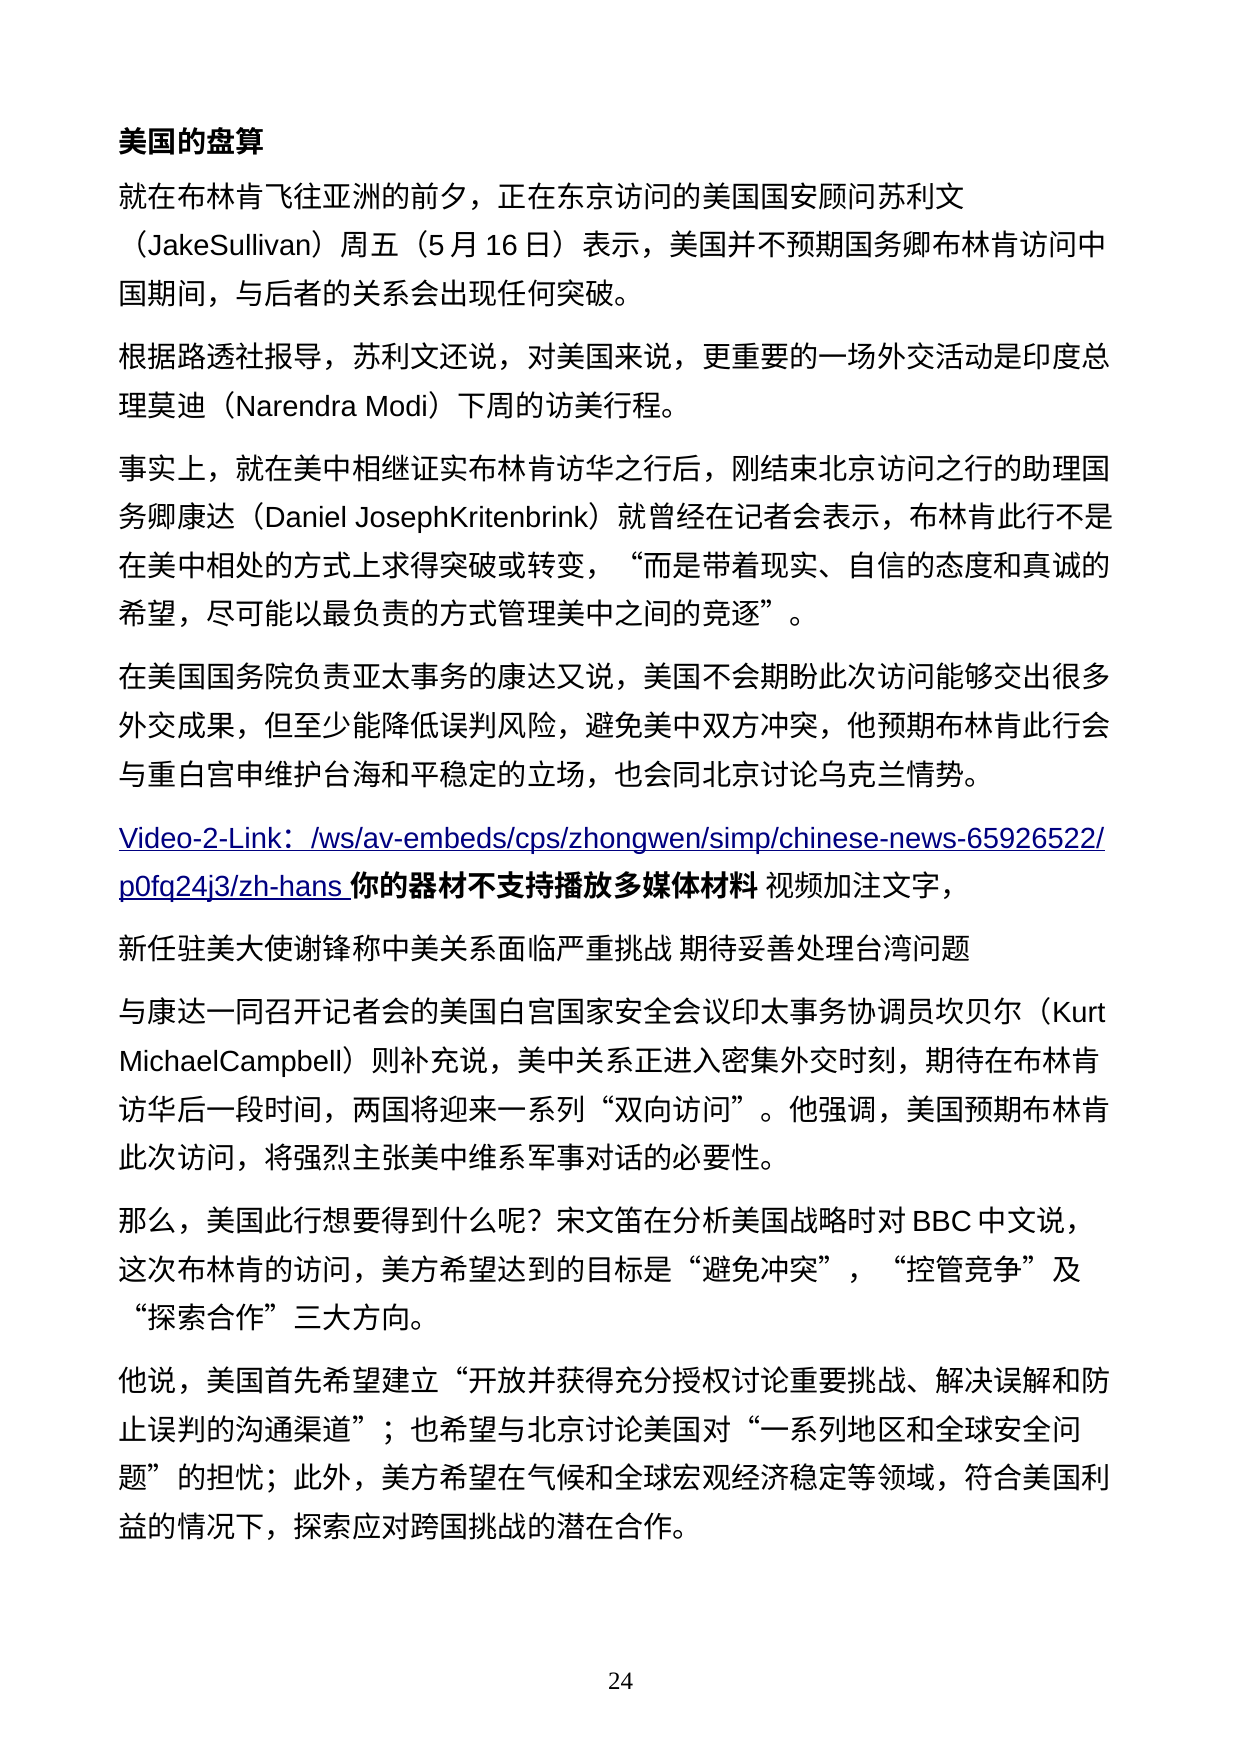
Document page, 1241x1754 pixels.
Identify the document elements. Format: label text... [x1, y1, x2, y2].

text Video-2-Link：/ws/av-embeds/cps/zhongwen/simp/chinese-news-65926522/p0fq24j3/zh-hans 你的器材不支持播放多媒体材料 视频加注文字， [118, 814, 1122, 905]
text 就在布林肯飞往亚洲的前夕，正在东京访问的美国国安顾问苏利文（JakeSullivan）周五（5月16日）表示，美国并不预期国务卿布林肯访问中国期间，与后者的关系会出现任何突破。 [118, 173, 1122, 313]
text 在美国国务院负责亚太事务的康达又说，美国不会期盼此次访问能够交出很多外交成果，但至少能降低误判风险，避免美中双方冲突，他预期布林肯此行会与重白宫申维护台海和平稳定的立场，也会同北京讨论乌克兰情势。 [118, 654, 1122, 793]
text 根据路透社报导，苏利文还说，对美国来说，更重要的一场外交活动是印度总理莫迪（Narendra Modi）下周的访美行程。 [118, 333, 1122, 424]
text 新任驻美大使谢锋称中美关系面临严重挑战 期待妥善处理台湾问题 [118, 926, 1122, 968]
text 他说，美国首先希望建立“开放并获得充分授权讨论重要挑战、解决误解和防止误判的沟通渠道”；也希望与北京讨论美国对“一系列地区和全球安全问题”的担忧；此外，美方希望在气候和全球宏观经济稳定等领域，符合美国利益的情况下，探索应对跨国挑战的潜在合作。 [118, 1358, 1122, 1546]
text 与康达一同召开记者会的美国白宫国家安全会议印太事务协调员坎贝尔（Kurt MichaelCampbell）则补充说，美中关系正进入密集外交时刻，期待在布林肯访华后一段时间，两国将迎来一系列“双向访问”。他强调，美国预期布林肯此次访问，将强烈主张美中维系军事对话的必要性。 [118, 989, 1122, 1177]
text 那么，美国此行想要得到什么呢？宋文笛在分析美国战略时对BBC中文说，这次布林肯的访问，美方希望达到的目标是“避免冲突”，“控管竞争”及“探索合作”三大方向。 [118, 1198, 1122, 1337]
text 事实上，就在美中相继证实布林肯访华之行后，刚结束北京访问之行的助理国务卿康达（Daniel JosephKritenbrink）就曾经在记者会表示，布林肯此行不是在美中相处的方式上求得突破或转变，“而是带着现实、自信的态度和真诚的希望，尽可能以最负责的方式管理美中之间的竞逐”。 [118, 445, 1122, 633]
subtitle 美国的盘算 [118, 118, 1122, 161]
